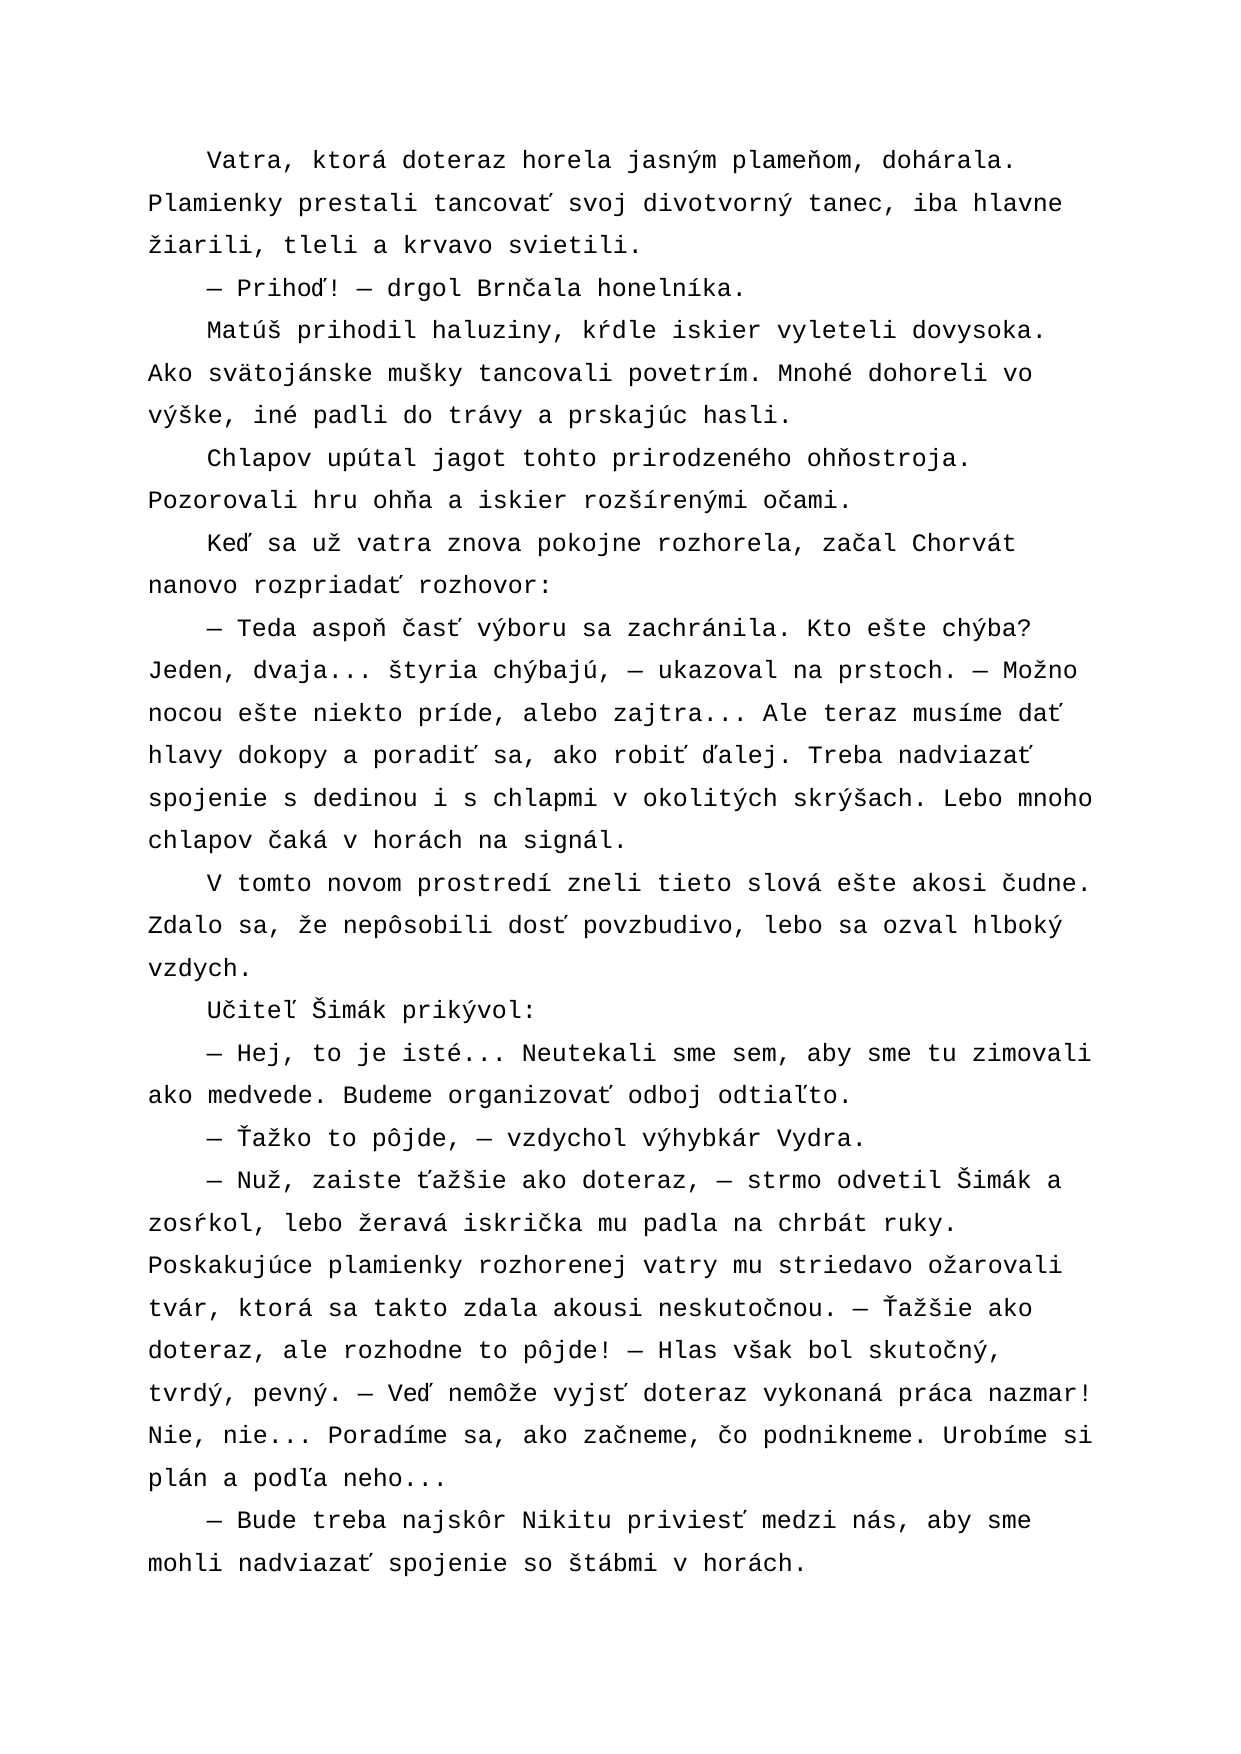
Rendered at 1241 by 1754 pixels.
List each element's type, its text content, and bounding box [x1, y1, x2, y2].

text Chlapov upútal jagot tohto prirodzeného ohňostroja. Pozorovali hru ohňa a iskier rozšírenými očami. [148, 445, 1093, 516]
text — Hej, to je isté... Neutekali sme sem, aby sme tu zimovali ako medvede. Budeme organizovať odboj odtiaľto. [148, 1040, 1093, 1111]
text Učiteľ Šimák prikývol: [148, 998, 1093, 1026]
text — Prihoď! — drgol Brnčala honelníka. [148, 275, 1093, 303]
text — Teda aspoň časť výboru sa zachránila. Kto ešte chýba? Jeden, dvaja... štyria chýbajú, — ukazoval na prstoch. — Možno nocou ešte niekto príde, alebo zajtra... Ale teraz musíme dať hlavy dokopy a poradiť sa, ako robiť ďalej. Treba nadviazať spojenie s dedinou i s chlapmi v okolitých skrýšach. Lebo mnoho chlapov čaká v horách na signál. [148, 615, 1093, 856]
text V tomto novom prostredí zneli tieto slová ešte akosi čudne. Zdalo sa, že nepôsobili dosť povzbudivo, lebo sa ozval hlboký vzdych. [148, 870, 1093, 983]
text Vatra, ktorá doteraz horela jasným plameňom, dohárala. Plamienky prestali tancovať svoj divotvorný tanec, iba hlavne žiarili, tleli a krvavo svietili. [148, 148, 1093, 261]
text Keď sa už vatra znova pokojne rozhorela, začal Chorvát nanovo rozpriadať rozhovor: [148, 530, 1093, 601]
text — Bude treba najskôr Nikitu priviesť medzi nás, aby sme mohli nadviazať spojenie so štábmi v horách. [148, 1508, 1093, 1578]
text — Ťažko to pôjde, — vzdychol výhybkár Vydra. [148, 1125, 1093, 1153]
text — Nuž, zaiste ťažšie ako doteraz, — strmo odvetil Šimák a zosŕkol, lebo žeravá iskrička mu padla na chrbát ruky. Poskakujúce plamienky rozhorenej vatry mu striedavo ožarovali tvár, ktorá sa takto zdala akousi neskutočnou. — Ťažšie ako doteraz, ale rozhodne to pôjde! — Hlas však bol skutočný, tvrdý, pevný. — Veď nemôže vyjsť doteraz vykonaná práca nazmar! Nie, nie... Poradíme sa, ako začneme, čo podnikneme. Urobíme si plán a podľa neho... [148, 1168, 1093, 1493]
text Matúš prihodil haluziny, kŕdle iskier vyleteli dovysoka. Ako svätojánske mušky tancovali povetrím. Mnohé dohoreli vo výške, iné padli do trávy a prskajúc hasli. [148, 318, 1093, 431]
